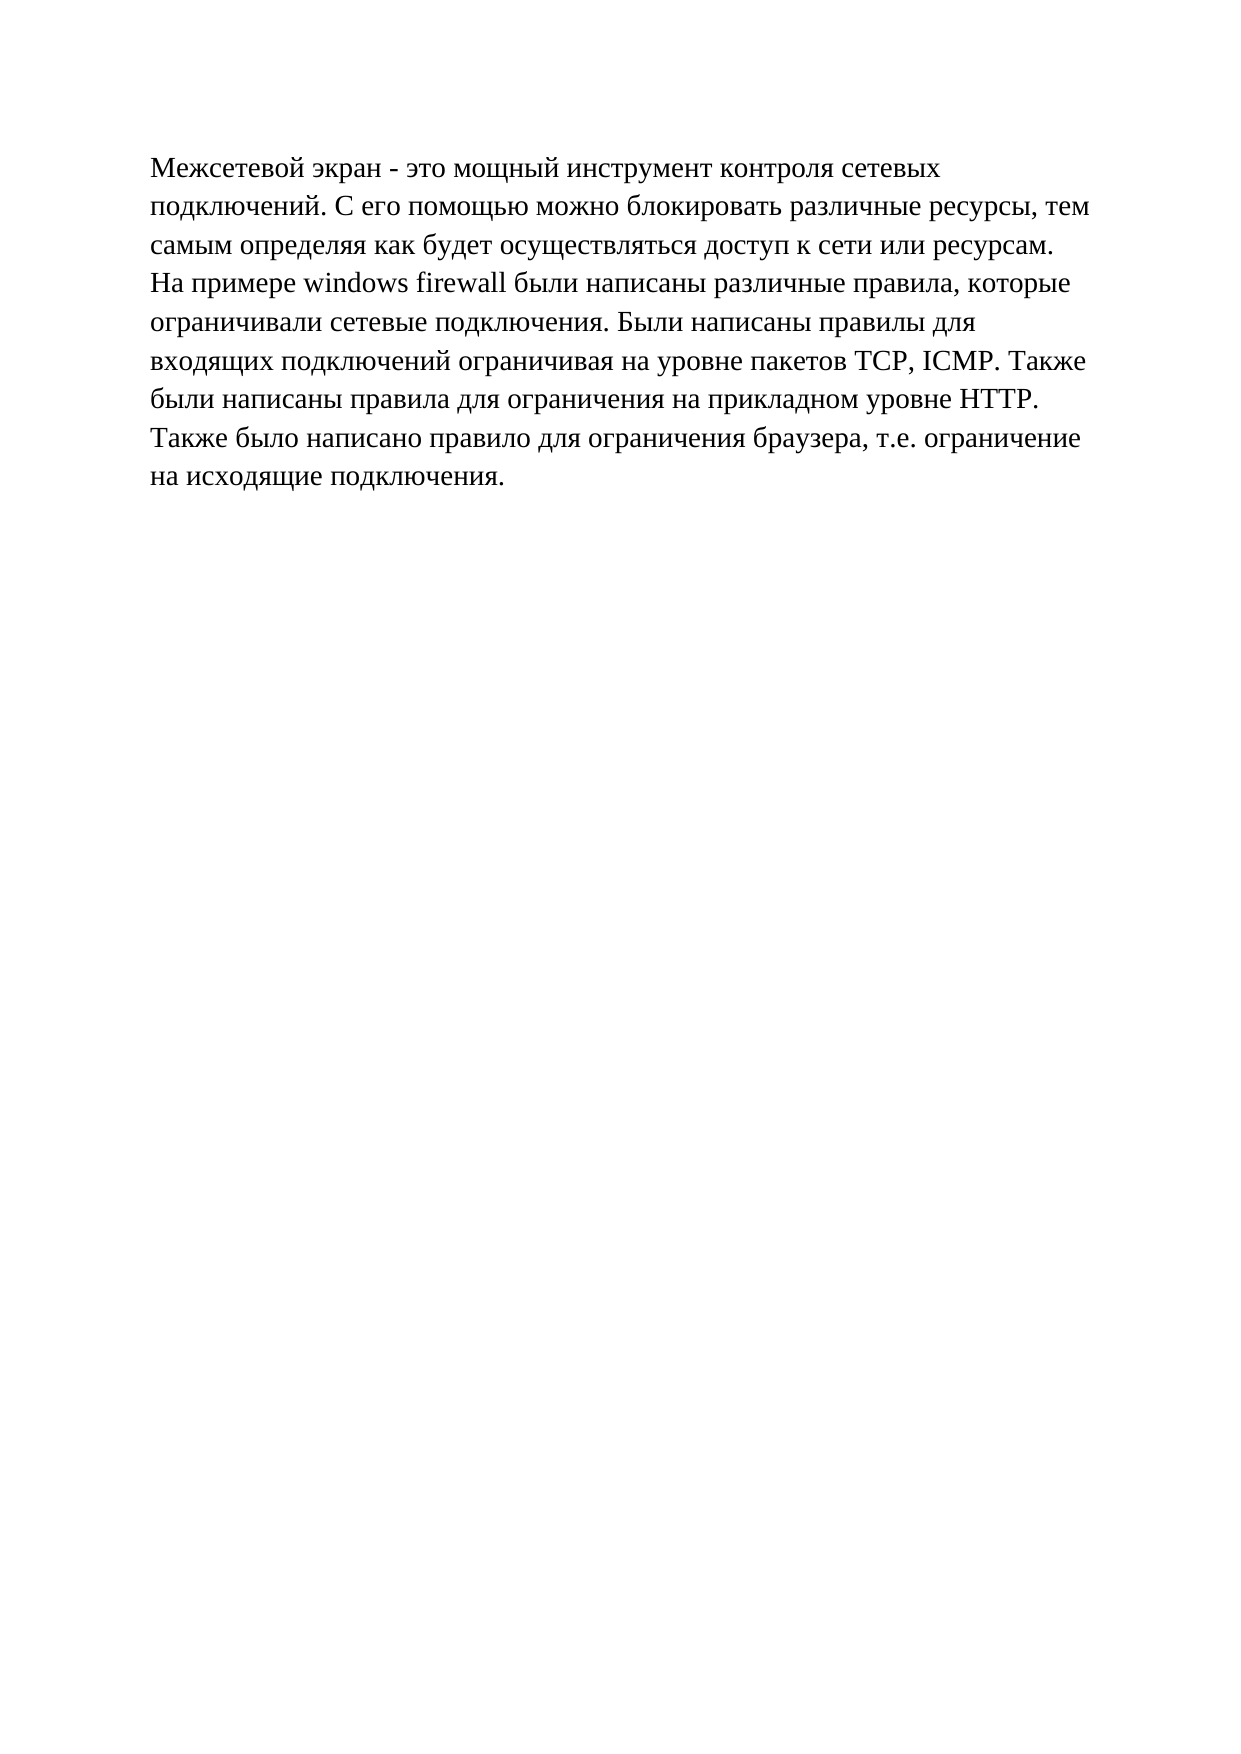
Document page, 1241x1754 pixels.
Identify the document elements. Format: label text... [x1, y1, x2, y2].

text На примере windows firewall были написаны различные правила, которые ограничивали сетевые подключения. Были написаны правилы для входящих подключений ограничивая на уровне пакетов TCP, ICMP. Также были написаны правила для ограничения на прикладном уровне HTTP. [150, 266, 1090, 415]
text Межсетевой экран - это мощный инструмент контроля сетевых подключений. С его помощью можно блокировать различные ресурсы, тем самым определяя как будет осуществляться доступ к сети или ресурсам. [150, 150, 1090, 261]
text Также было написано правило для ограничения браузера, т.е. ограничение на исходящие подключения. [150, 420, 1090, 492]
